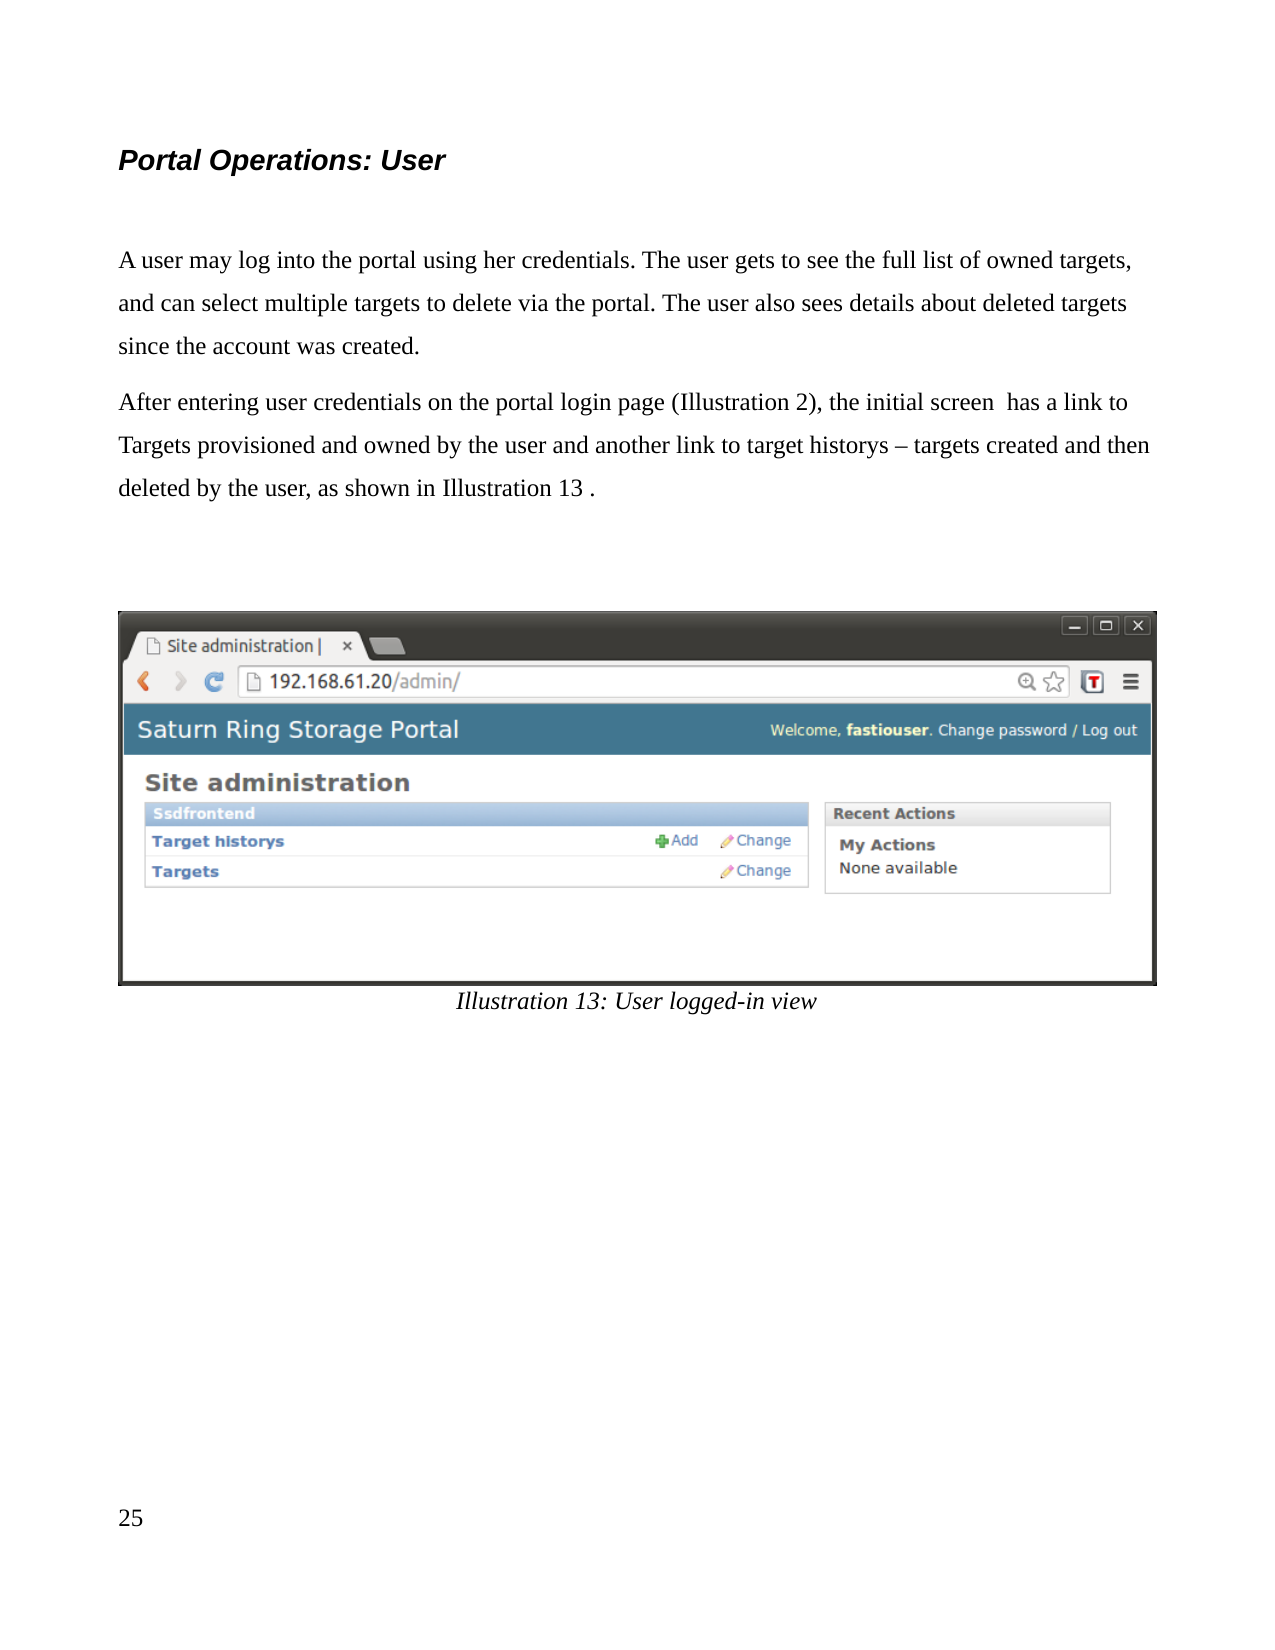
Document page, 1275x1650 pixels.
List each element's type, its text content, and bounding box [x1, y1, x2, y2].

text After entering user credentials on the portal login page (Illustration 2), the initial screen has a link to Targets provisioned and owned by the user and another link to target historys – targets created and then deleted by the user, as shown in Illustration 13 . [118, 387, 1157, 502]
text Illustration 13: User logged-in view [118, 986, 1157, 1014]
picture [118, 611, 1157, 986]
text A user may log into the portal using her credentials. The user gets to see the full list of owned targets, and can select multiple targets to delete via the portal. The user also sees details about deleted targets since the account was created. [118, 245, 1157, 360]
subtitle Portal Operations: User [118, 143, 1157, 177]
